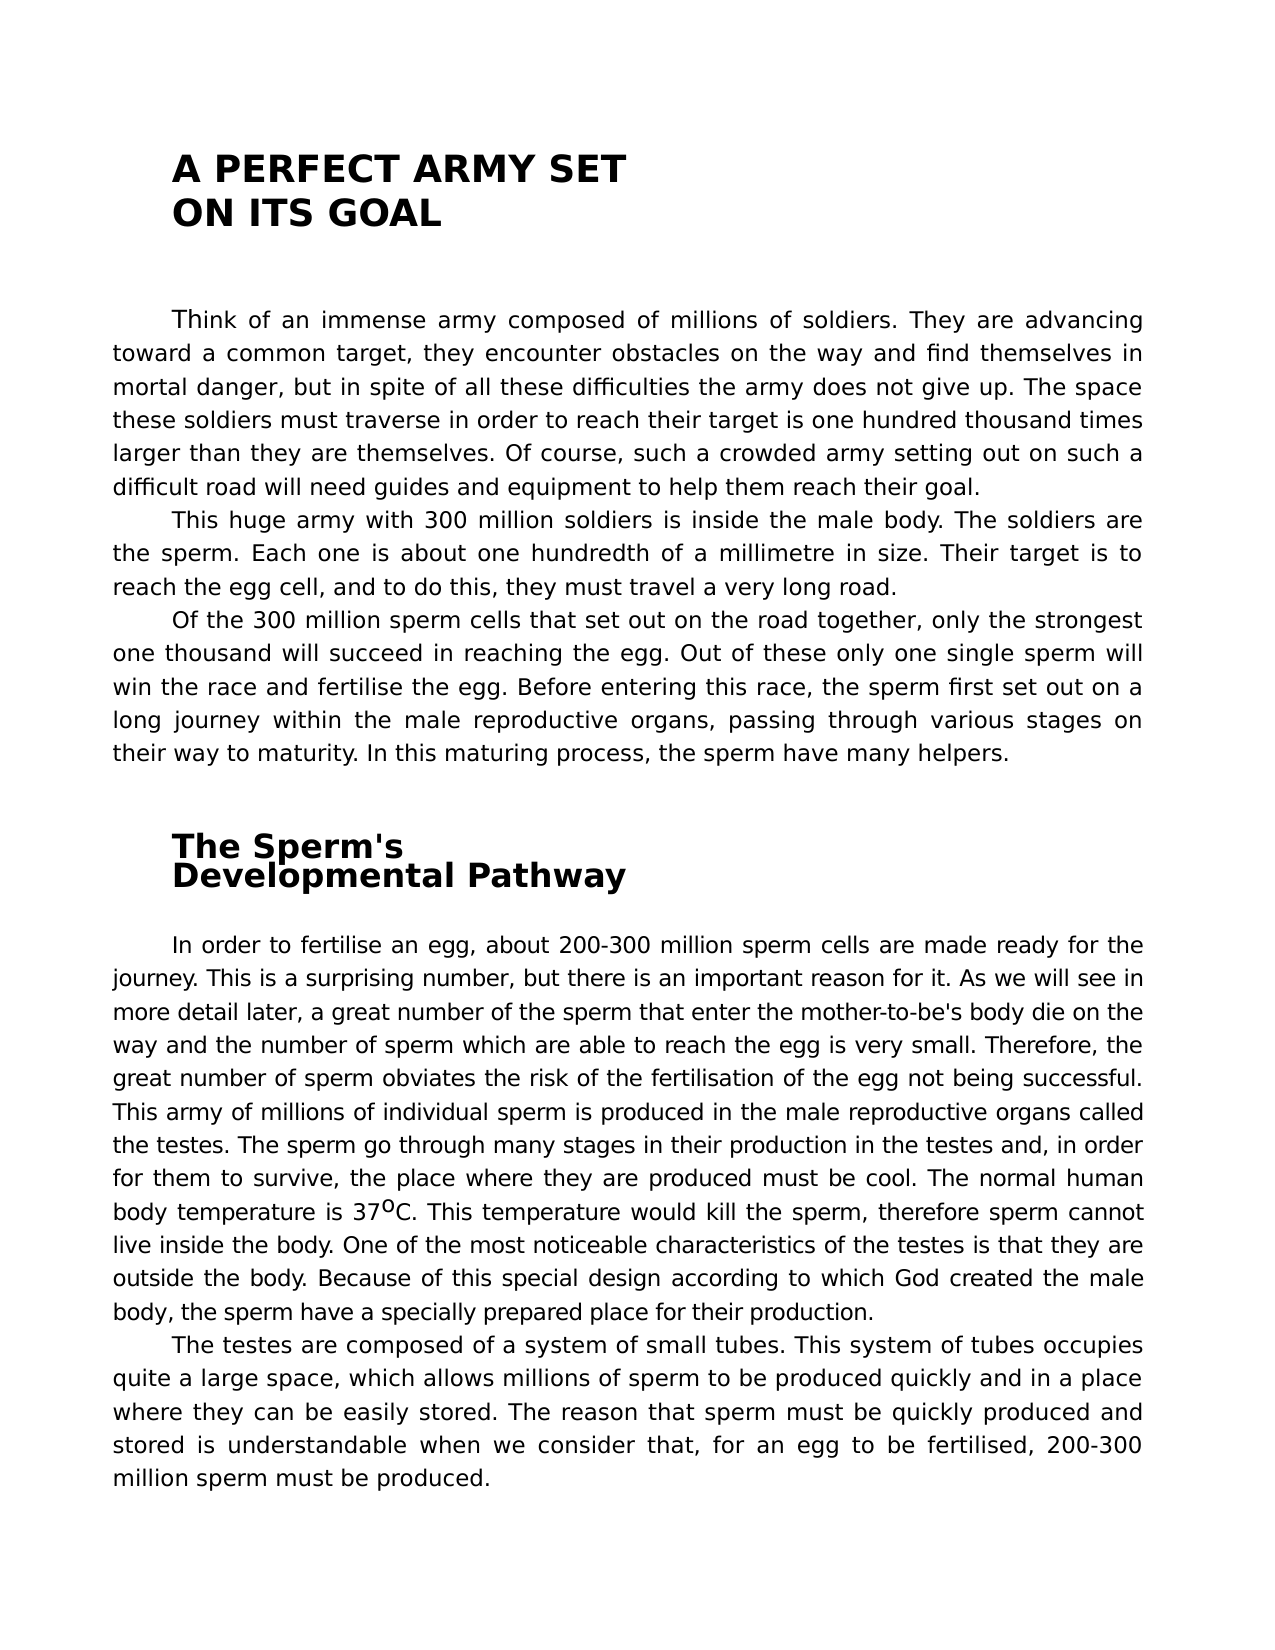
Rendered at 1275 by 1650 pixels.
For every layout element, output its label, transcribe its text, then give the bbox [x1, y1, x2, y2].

text Of the 300 million sperm cells that set out on the road together, only the strongest one thousand will succeed in reaching the egg. Out of these only one single sperm will win the race and fertilise the egg. Before entering this race, the sperm first set out on a long journey within the male reproductive organs, passing through various stages on their way to maturity. In this maturing process, the sperm have many helpers. [112, 602, 1145, 768]
text Developmental Pathway [112, 864, 1145, 893]
text A PERFECT ARMY SET [112, 148, 1145, 191]
text This huge army with 300 million soldiers is inside the male body. The soldiers are the sperm. Each one is about one hundredth of a millimetre in size. Their target is to reach the egg cell, and to do this, they must travel a very long road. [112, 502, 1145, 602]
text The Sperm's [112, 835, 1145, 864]
text In order to fertilise an egg, about 200-300 million sperm cells are made ready for the journey. This is a surprising number, but there is an important reason for it. As we will see in more detail later, a great number of the sperm that enter the mother-to-be's body die on the way and the number of sperm which are able to reach the egg is very small. Therefore, the great number of sperm obviates the risk of the fertilisation of the egg not being successful. This army of millions of individual sperm is produced in the male reproductive organs called the testes. The sperm go through many stages in their production in the testes and, in order for them to survive, the place where they are produced must be cool. The normal human body temperature is 37oC. This temperature would kill the sperm, therefore sperm cannot live inside the body. One of the most noticeable characteristics of the testes is that they are outside the body. Because of this special design according to which God created the male body, the sperm have a specially prepared place for their production. [112, 927, 1145, 1327]
text The testes are composed of a system of small tubes. This system of tubes occupies quite a large space, which allows millions of sperm to be produced quickly and in a place where they can be easily stored. The reason that sperm must be quickly produced and stored is understandable when we consider that, for an egg to be fertilised, 200-300 million sperm must be produced. [112, 1327, 1145, 1493]
text Think of an immense army composed of millions of soldiers. They are advancing toward a common target, they encounter obstacles on the way and find themselves in mortal danger, but in spite of all these difficulties the army does not give up. The space these soldiers must traverse in order to reach their target is one hundred thousand times larger than they are themselves. Of course, such a crowded army setting out on such a difficult road will need guides and equipment to help them reach their goal. [112, 302, 1145, 502]
text ON ITS GOAL [112, 191, 1145, 235]
